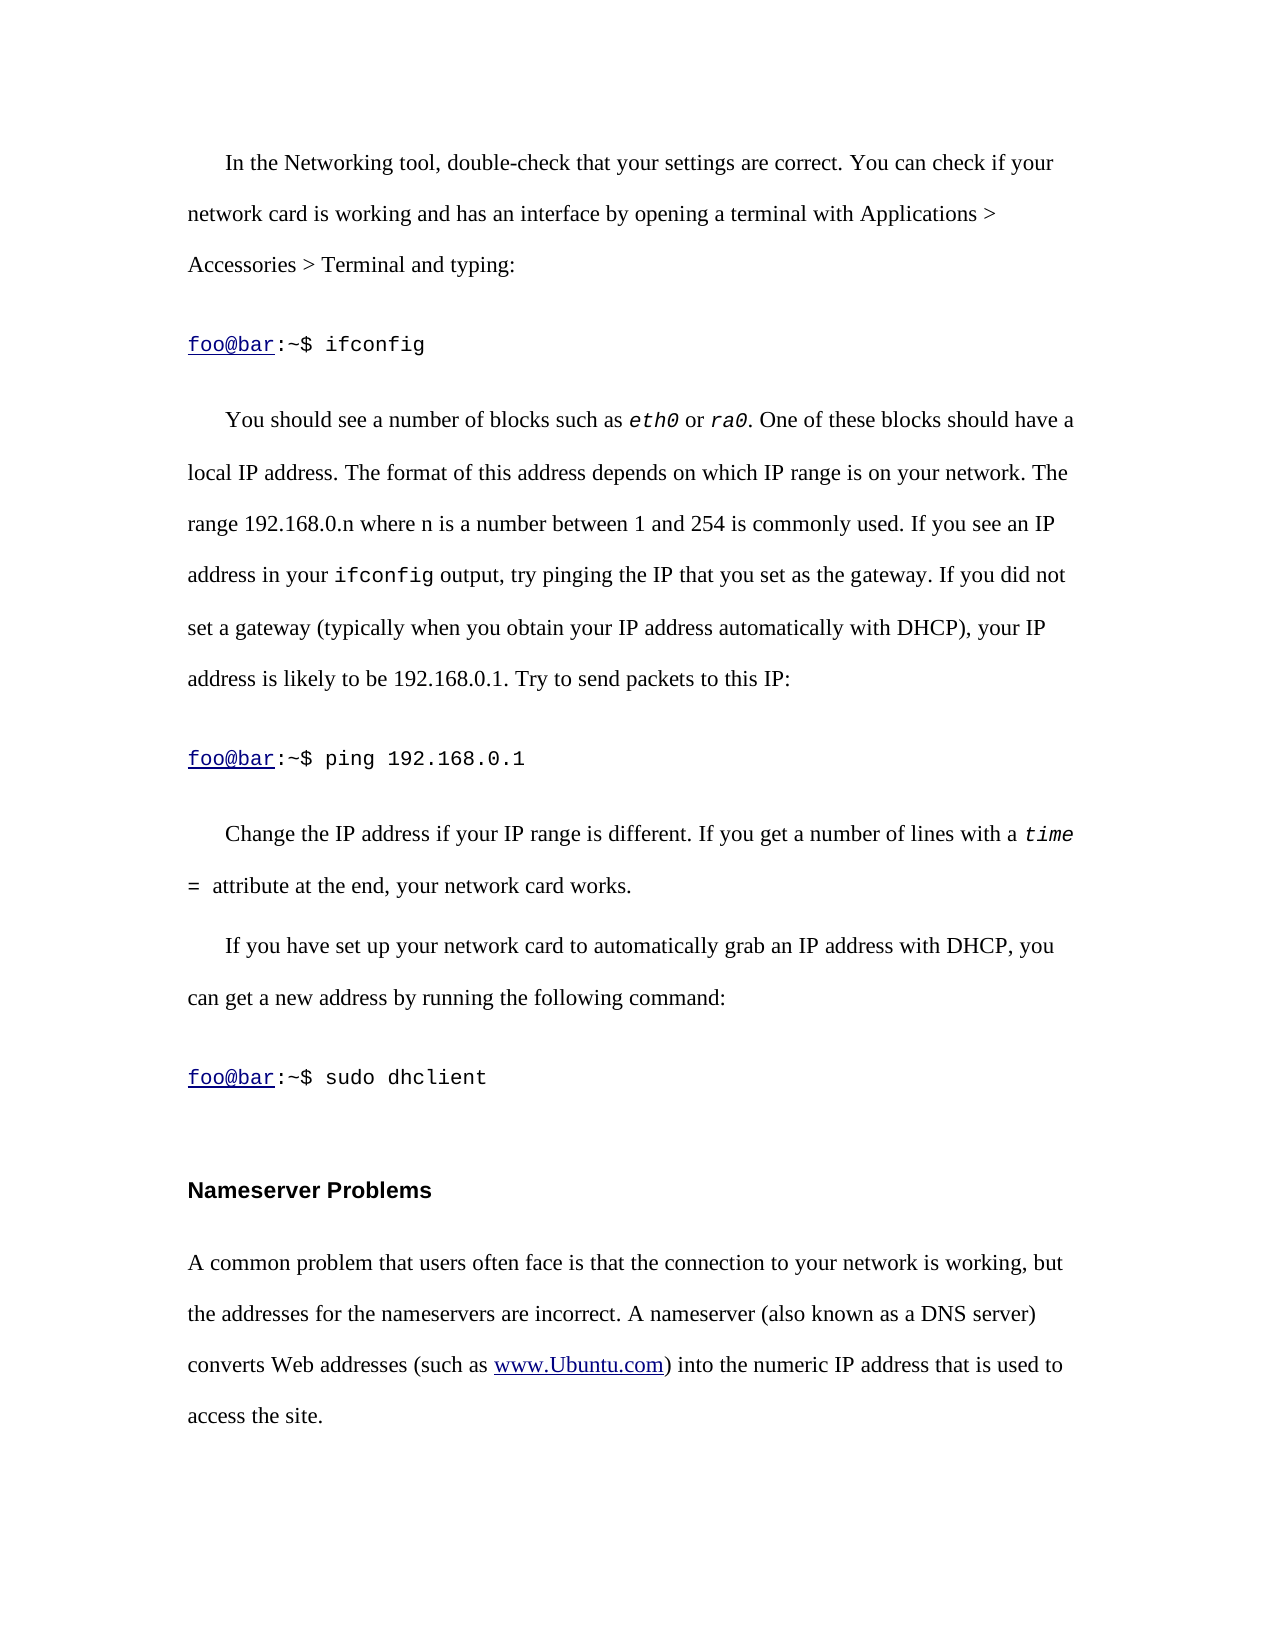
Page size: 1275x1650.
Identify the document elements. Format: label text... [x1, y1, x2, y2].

text A common problem that users often face is that the connection to your network is working, but the addresses for the nameservers are incorrect. A nameserver (also known as a DNS server) converts Web addresses (such as www.Ubuntu.com) into the numeric IP address that is used to access the site. [187, 1250, 1087, 1429]
text In the Networking tool, double-check that your settings are correct. You can check if your network card is working and has an interface by opening a terminal with Applications > Accessories > Terminal and typing: [187, 150, 1087, 278]
text Change the IP address if your IP range is different. If you get a number of lines with a time = attribute at the end, your network card works. [187, 821, 1087, 900]
text You should see a number of blocks such as eth0 or ra0. One of these blocks should have a local IP address. The format of this address depends on which IP range is on your network. The range 192.168.0.n where n is a number between 1 and 254 is commonly used. If you see an IP address in your ifconfig output, try pinging the IP that you set as the gateway. If you did not set a gateway (typically when you obtain your IP address automatically with DHCP), your IP address is likely to be 192.168.0.1. Try to send packets to this IP: [187, 407, 1087, 691]
text foo@bar:~$ ifconfig [187, 334, 1087, 358]
text Nameserver Problems [187, 1177, 1087, 1203]
text If you have set up your network card to automatically grab an IP address with DHCP, you can get a new address by running the following command: [187, 933, 1087, 1010]
text foo@bar:~$ ping 192.168.0.1 [187, 748, 1087, 772]
text foo@bar:~$ sudo dhclient [187, 1067, 1087, 1091]
